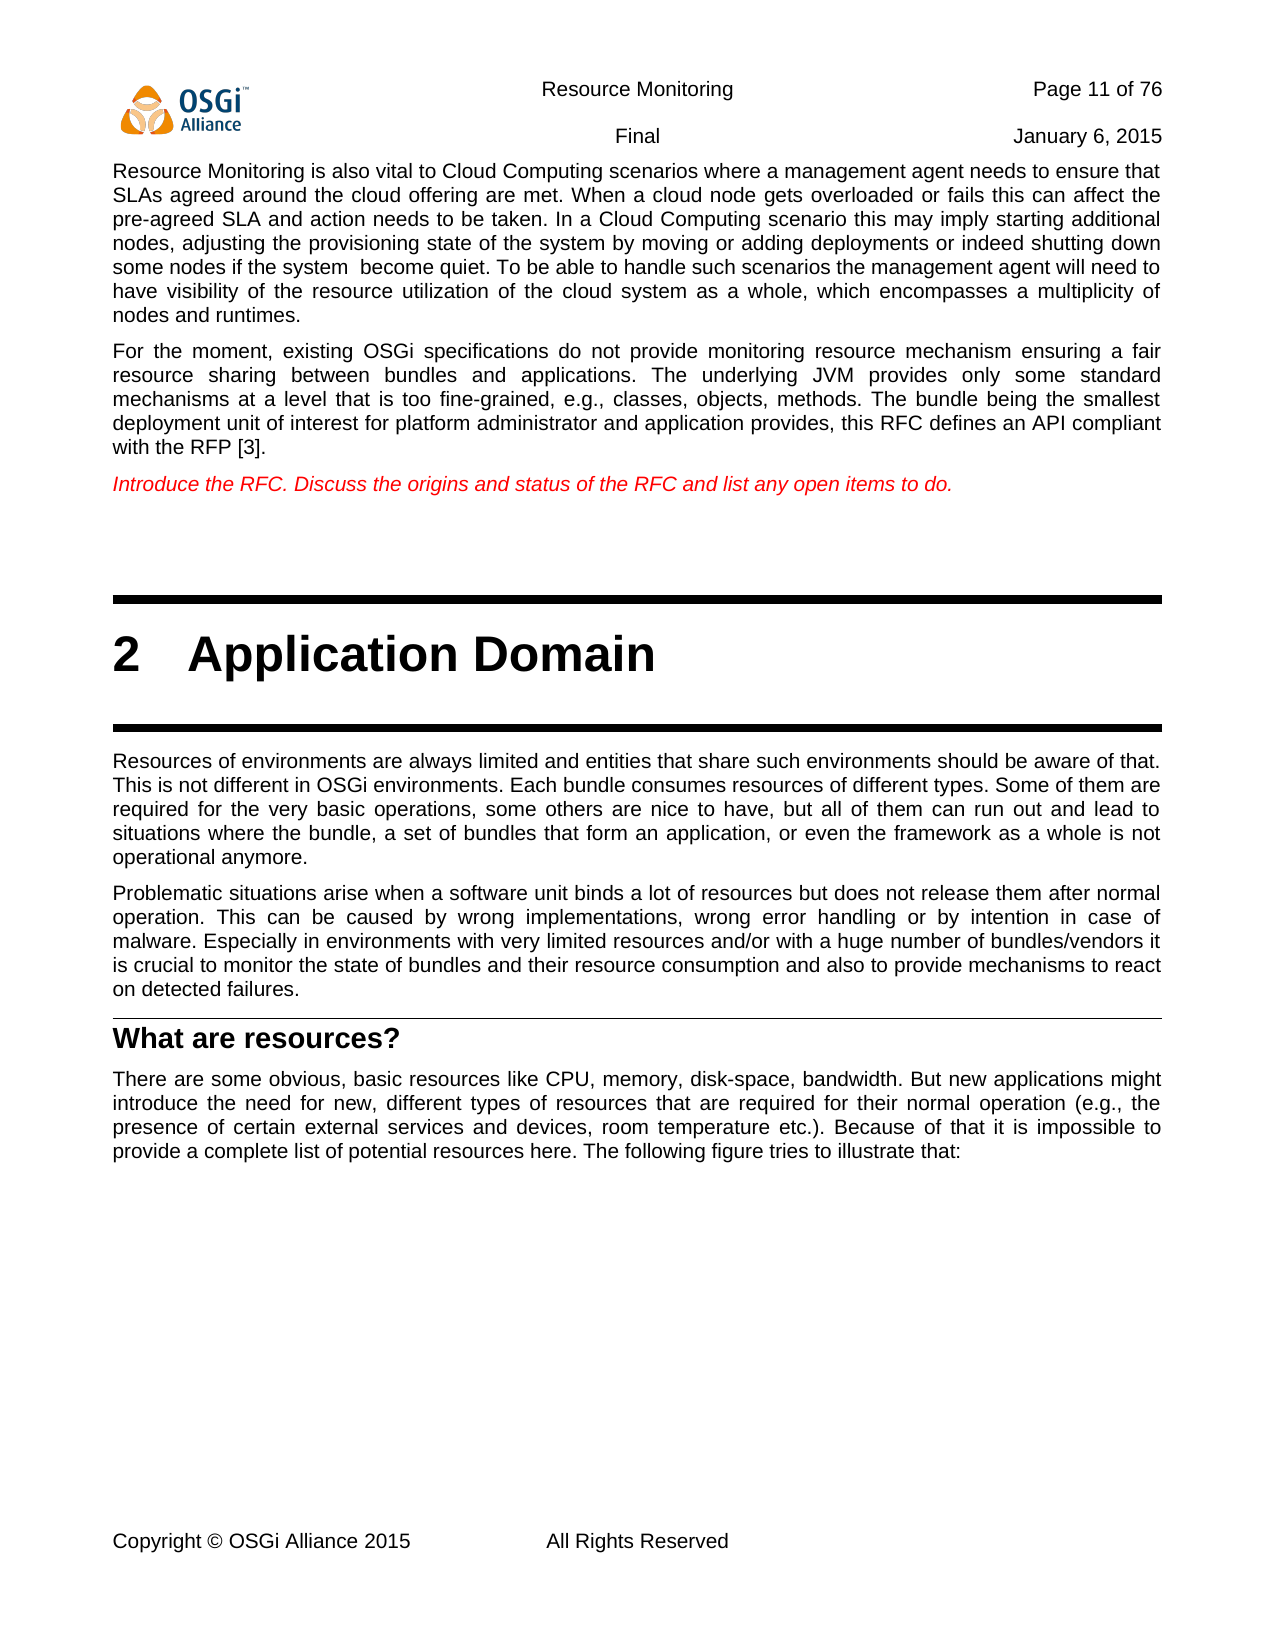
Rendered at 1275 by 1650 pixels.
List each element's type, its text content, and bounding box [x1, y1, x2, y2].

text There are some obvious, basic resources like CPU, memory, disk-space, bandwidth. But new applications might introduce the need for new, different types of resources that are required for their normal operation (e.g., the presence of certain external services and devices, room temperature etc.). Because of that it is impossible to provide a complete list of potential resources here. The following figure tries to illustrate that: [112, 1067, 1162, 1162]
text For the moment, existing OSGi specifications do not provide monitoring resource mechanism ensuring a fair resource sharing between bundles and applications. The underlying JVM provides only some standard mechanisms at a level that is too fine-grained, e.g., classes, objects, methods. The bundle being the smallest deployment unit of interest for platform administrator and application provides, this RFC defines an API compliant with the RFP [3]. [112, 339, 1162, 459]
text Introduce the RFC. Discuss the origins and status of the RFC and list any open items to do. [112, 471, 1162, 495]
text Problematic situations arise when a software unit binds a lot of resources but does not release them after normal operation. This can be caused by wrong implementations, wrong error handling or by intention in case of malware. Especially in environments with very limited resources and/or with a huge number of bundles/vendors it is crucial to monitor the state of bundles and their resource consumption and also to provide mechanisms to react on detected failures. [112, 881, 1162, 1001]
picture [113, 78, 257, 142]
text Resource Monitoring is also vital to Cloud Computing scenarios where a management agent needs to ensure that SLAs agreed around the cloud offering are met. When a cloud node gets overloaded or fails this can affect the pre-agreed SLA and action needs to be taken. In a Cloud Computing scenario this may imply starting additional nodes, adjusting the provisioning state of the system by moving or adding deployments or indeed shutting down some nodes if the system become quiet. To be able to handle such scenarios the management agent will need to have visibility of the resource utilization of the cloud system as a whole, which encompasses a multiplicity of nodes and runtimes. [112, 159, 1162, 327]
subtitle What are resources? [112, 1019, 1162, 1054]
subtitle Application Domain [112, 596, 1162, 732]
text Resources of environments are always limited and entities that share such environments should be aware of that. This is not different in OSGi environments. Each bundle consumes resources of different types. Some of them are required for the very basic operations, some others are nice to have, but all of them can run out and lead to situations where the bundle, a set of bundles that form an application, or even the framework as a whole is not operational anymore. [112, 749, 1162, 868]
